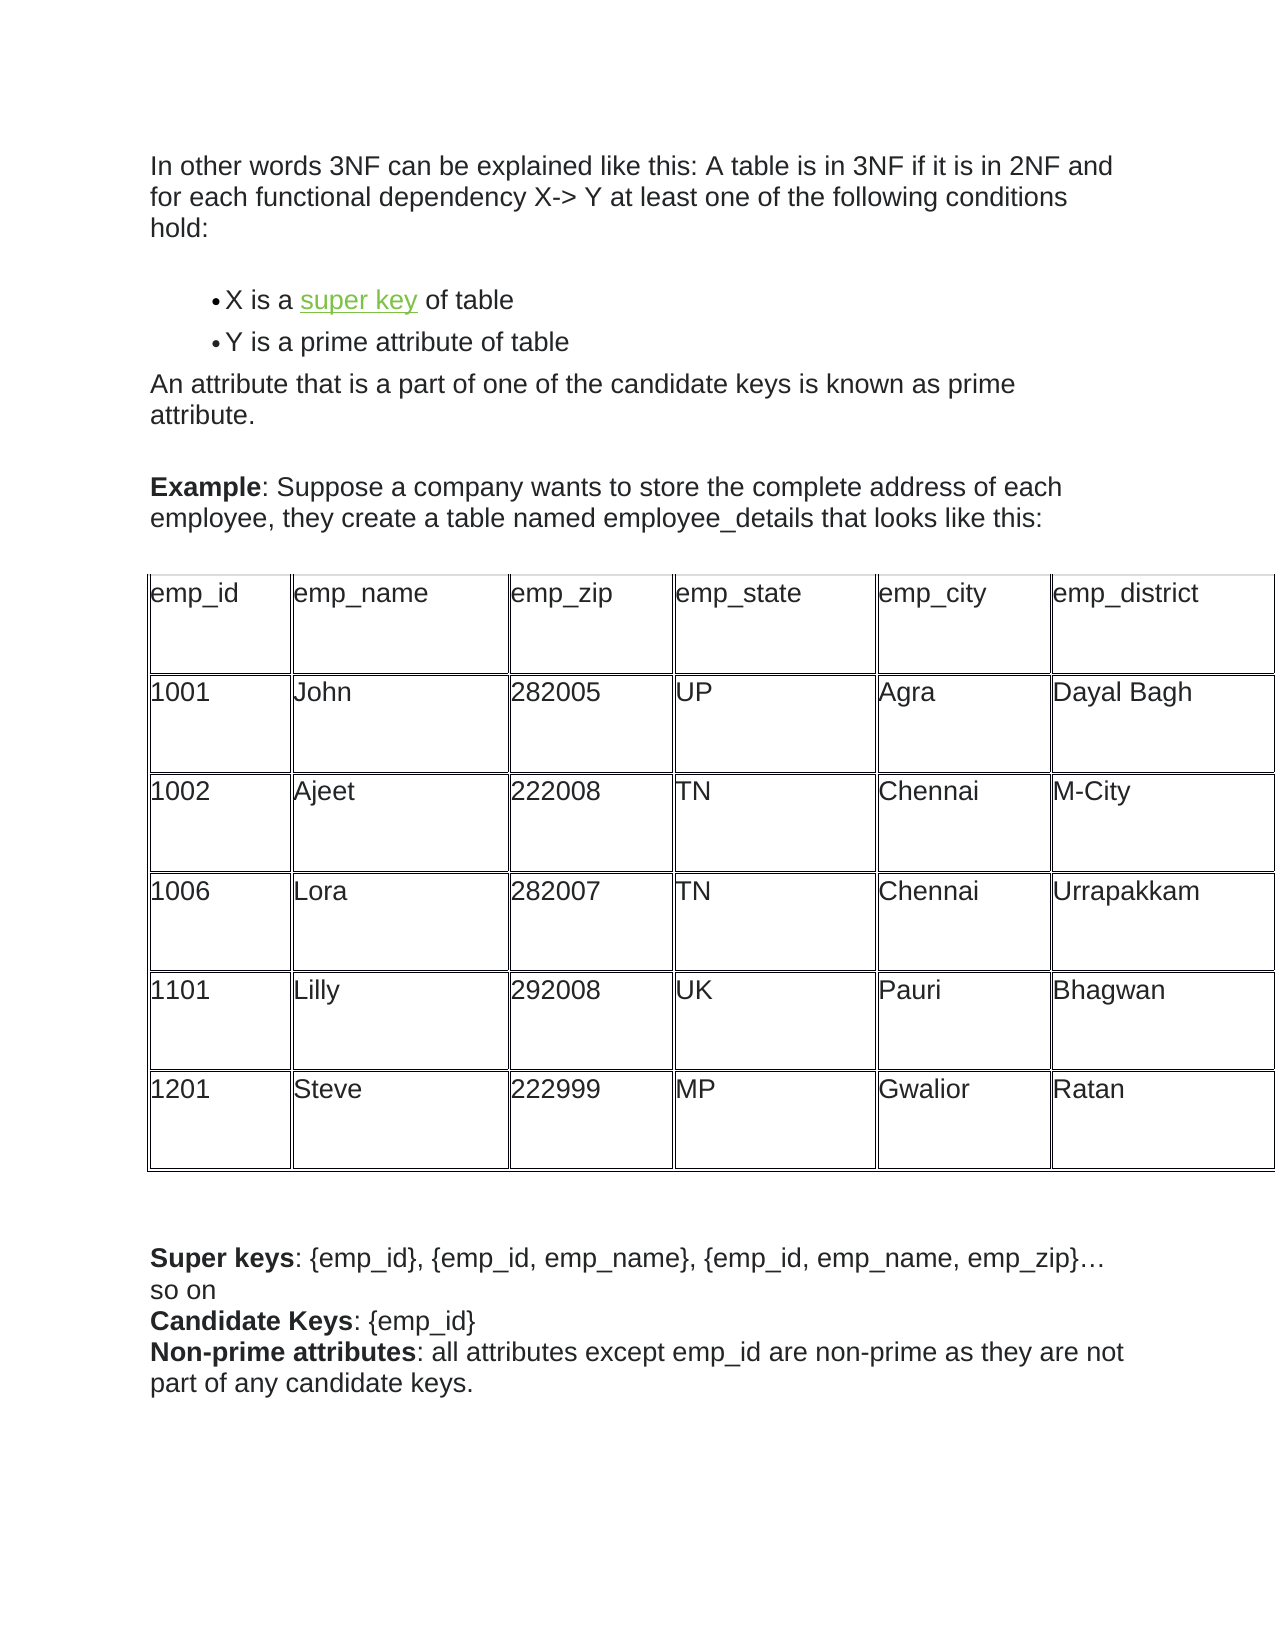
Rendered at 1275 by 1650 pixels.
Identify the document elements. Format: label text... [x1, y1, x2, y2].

text Example: Suppose a company wants to store the complete address of each employee, they create a table named employee_details that looks like this: [150, 471, 1125, 533]
table_header emp_name [294, 576, 508, 672]
table_cell 282005 [511, 676, 672, 772]
table_cell 292008 [511, 973, 672, 1069]
table_cell Lilly [294, 973, 508, 1069]
table_cell 1002 [151, 775, 290, 871]
table_header emp_district [1053, 576, 1274, 672]
text In other words 3NF can be explained like this: A table is in 3NF if it is in 2NF and for each functional dependency X-> Y at least one of the following conditions hold: [150, 150, 1125, 244]
list Y is a prime attribute of table [212, 326, 1125, 357]
table_cell Gwalior [879, 1072, 1050, 1168]
table_cell 222008 [511, 775, 672, 871]
table_header emp_state [676, 576, 875, 672]
table_cell UP [676, 676, 875, 772]
table_cell MP [676, 1072, 875, 1168]
table_cell Lora [294, 874, 508, 970]
table_cell 282007 [511, 874, 672, 970]
list X is a super key of table [212, 284, 1125, 316]
table_cell Chennai [879, 874, 1050, 970]
table_cell TN [676, 775, 875, 871]
table_cell 1006 [151, 874, 290, 970]
table_cell Bhagwan [1053, 973, 1274, 1069]
table_cell 1201 [151, 1072, 290, 1168]
table_cell 1001 [151, 676, 290, 772]
table_cell 1101 [151, 973, 290, 1069]
table_header emp_city [879, 576, 1050, 672]
table_header emp_id [151, 576, 290, 672]
table_cell Ratan [1053, 1072, 1274, 1168]
table_cell Ajeet [294, 775, 508, 871]
table_header emp_zip [511, 576, 672, 672]
table_cell Urrapakkam [1053, 874, 1274, 970]
table_cell Chennai [879, 775, 1050, 871]
table_cell Steve [294, 1072, 508, 1168]
table_cell John [294, 676, 508, 772]
table_cell M-City [1053, 775, 1274, 871]
table_cell Agra [879, 676, 1050, 772]
table_cell Dayal Bagh [1053, 676, 1274, 772]
text Super keys: {emp_id}, {emp_id, emp_name}, {emp_id, emp_name, emp_zip}…so on Candidate Keys: {emp_id} Non-prime attributes: all attributes except emp_id are non-prime as they are not part of any candidate keys. [150, 1242, 1125, 1399]
table_cell Pauri [879, 973, 1050, 1069]
text An attribute that is a part of one of the candidate keys is known as prime attribute. [150, 368, 1125, 430]
table_cell UK [676, 973, 875, 1069]
table_cell 222999 [511, 1072, 672, 1168]
table_cell TN [676, 874, 875, 970]
